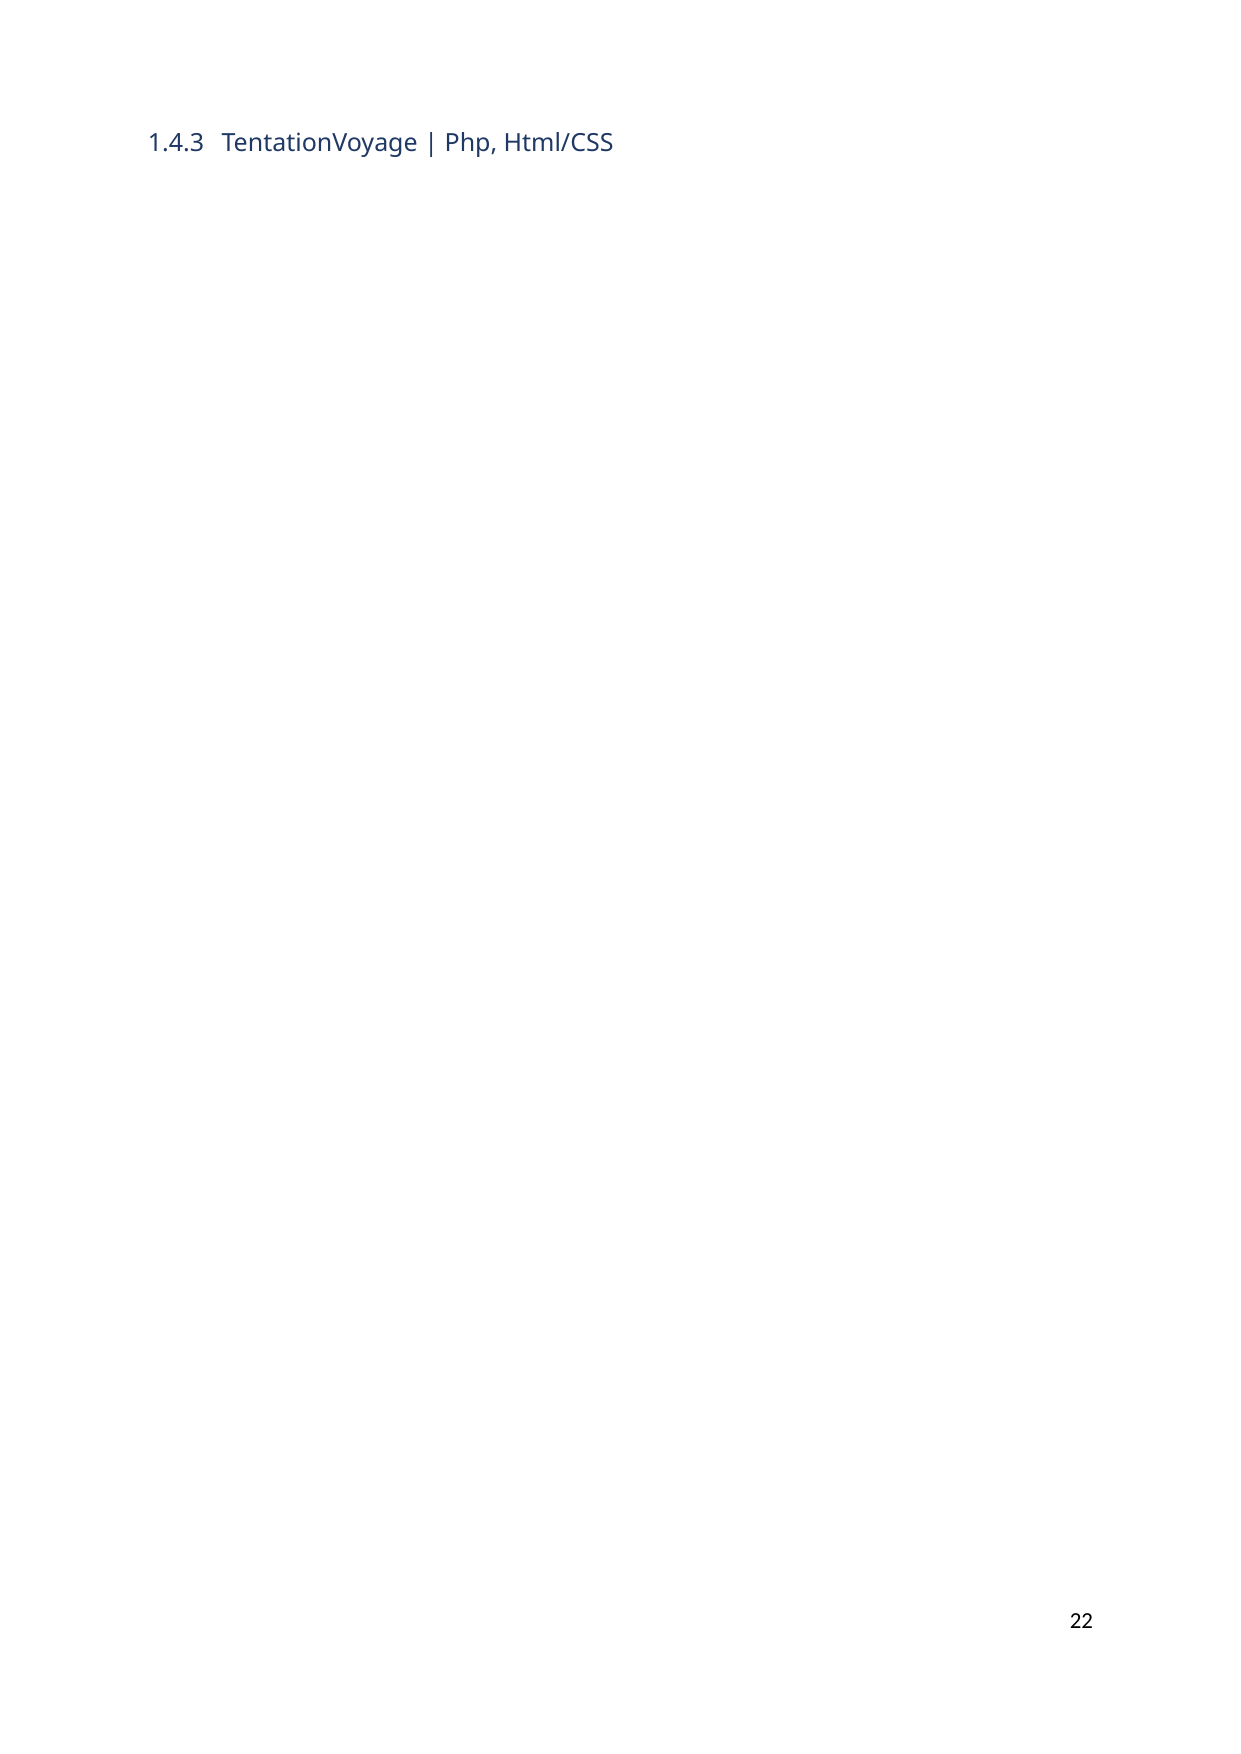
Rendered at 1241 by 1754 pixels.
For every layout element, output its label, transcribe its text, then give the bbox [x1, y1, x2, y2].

subtitle 1.4.3 TentationVoyage | Php, Html/CSS [148, 124, 1093, 158]
